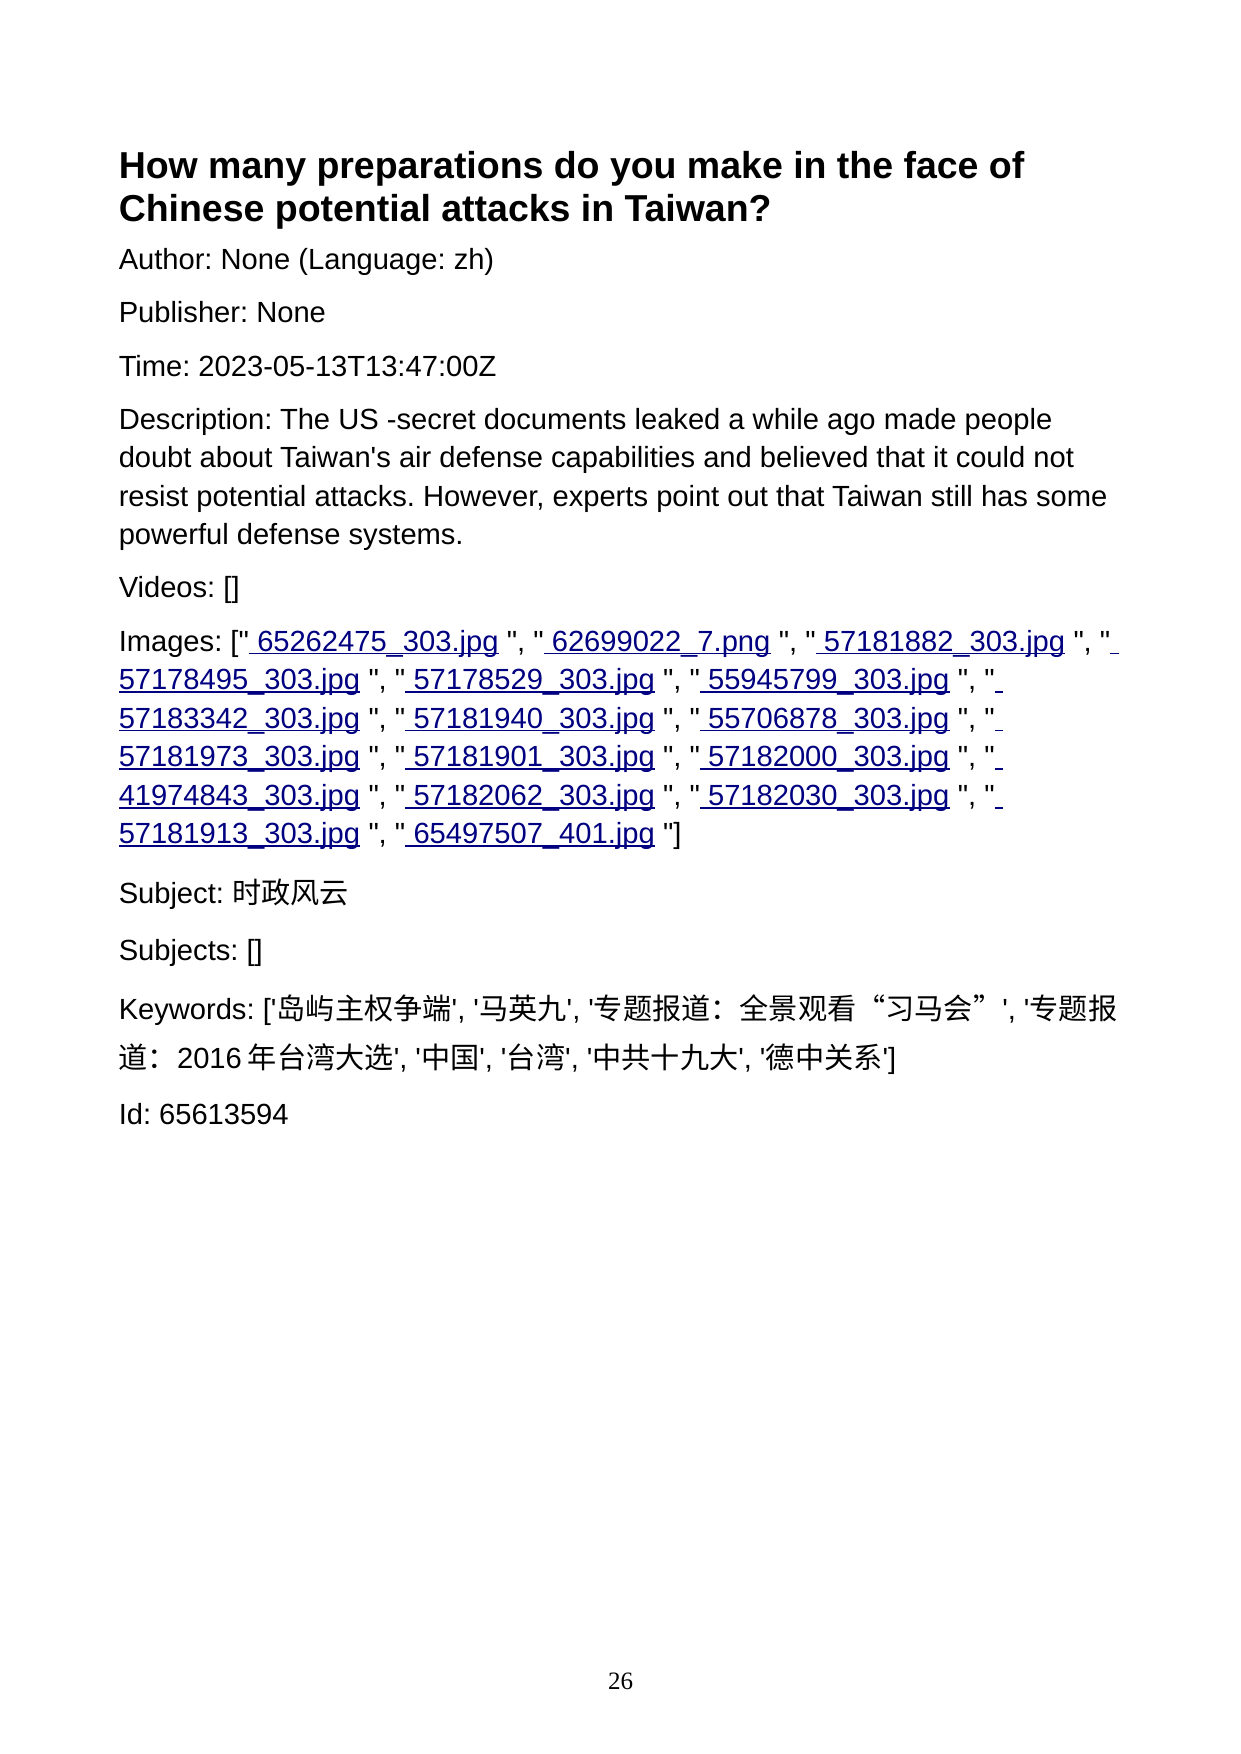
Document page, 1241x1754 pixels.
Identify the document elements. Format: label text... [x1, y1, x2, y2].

subtitle How many preparations do you make in the face of Chinese potential attacks in Taiwan? [118, 143, 1122, 230]
text Keywords: ['岛屿主权争端', '马英九', '专题报道：全景观看“习马会”', '专题报道：2016年台湾大选', '中国', '台湾', '中共十九大', '德中关系'] [118, 986, 1122, 1076]
text Videos: [] [118, 570, 1122, 604]
text Author: None (Language: zh) [118, 242, 1122, 276]
text Id: 65613594 [118, 1097, 1122, 1131]
text Description: The US -secret documents leaked a while ago made people doubt about Taiwan's air defense capabilities and believed that it could not resist potential attacks. However, experts point out that Taiwan still has some powerful defense systems. [118, 402, 1122, 551]
text Subjects: [] [118, 932, 1122, 966]
text Images: [" 65262475_303.jpg ", " 62699022_7.png ", " 57181882_303.jpg ", " 57178495_303.jpg ", " 57178529_303.jpg ", " 55945799_303.jpg ", " 57183342_303.jpg ", " 57181940_303.jpg ", " 55706878_303.jpg ", " 57181973_303.jpg ", " 57181901_303.jpg ", " 57182000_303.jpg ", " 41974843_303.jpg ", " 57182062_303.jpg ", " 57182030_303.jpg ", " 57181913_303.jpg ", " 65497507_401.jpg "] [118, 623, 1122, 850]
text Time: 2023-05-13T13:47:00Z [118, 348, 1122, 382]
text Subject: 时政风云 [118, 869, 1122, 912]
text Publisher: None [118, 295, 1122, 329]
